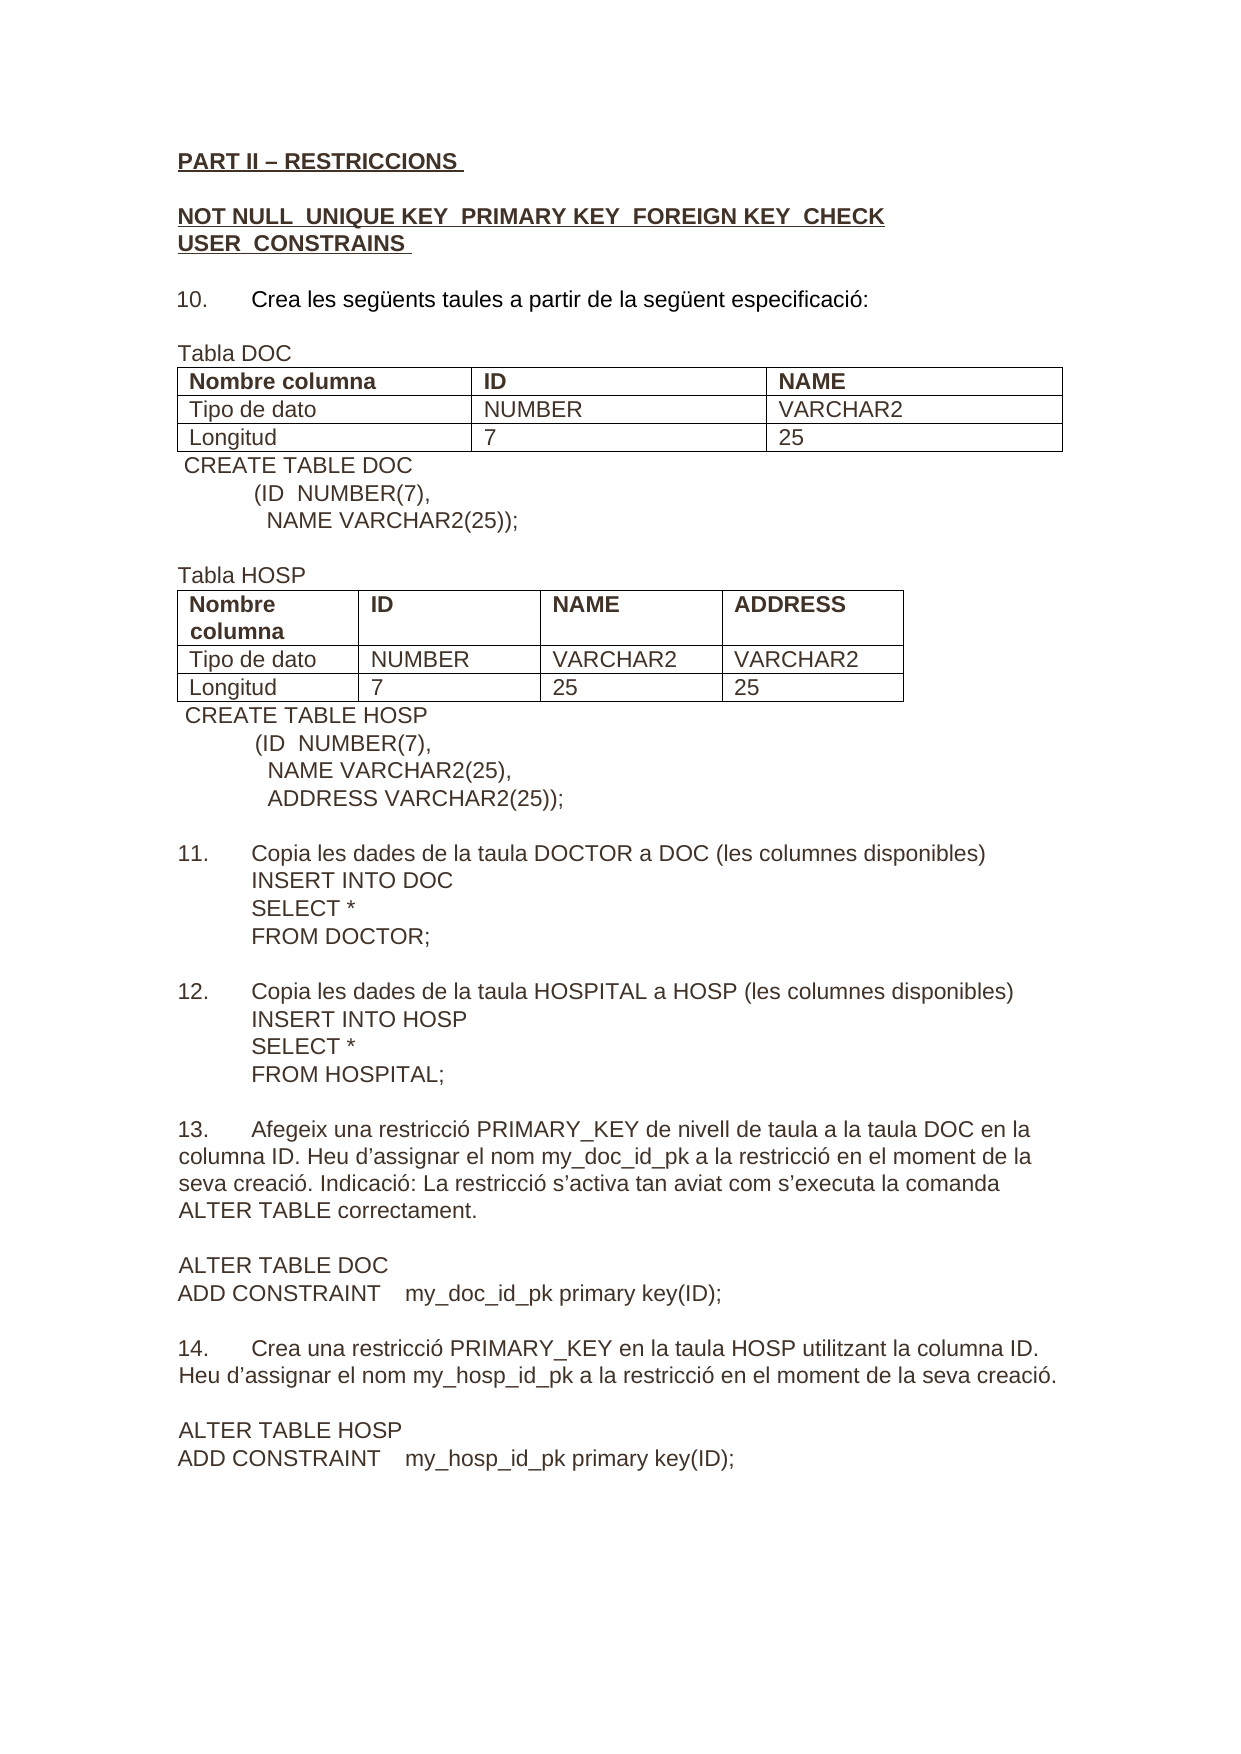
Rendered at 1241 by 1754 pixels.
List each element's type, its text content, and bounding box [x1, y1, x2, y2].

list Crea una restricció PRIMARY_KEY en la taula HOSP utilitzant la columna ID. Heu d’assignar el nom my_hosp_id_pk a la restricció en el moment de la seva creació. [177, 1335, 1063, 1389]
text CREATE TABLE DOC [177, 452, 1063, 478]
text (ID NUMBER(7), [177, 479, 1063, 506]
table_cell VARCHAR2 [767, 396, 1062, 423]
list ALTER TABLE HOSP [177, 1417, 1063, 1444]
table_header NAME [767, 368, 1062, 395]
text INSERT INTO DOC [177, 867, 1063, 894]
text NOT NULL UNIQUE KEY PRIMARY KEY FOREIGN KEY CHECK [177, 203, 1063, 229]
list ALTER TABLE DOC [177, 1252, 1063, 1279]
text NAME VARCHAR2(25)); [177, 507, 1063, 533]
text USER_CONSTRAINS [177, 230, 1063, 257]
table_cell VARCHAR2 [723, 646, 903, 673]
table_header ID [472, 368, 766, 395]
table_cell NUMBER [359, 646, 540, 673]
table_cell 25 [541, 674, 722, 701]
table_cell 25 [767, 424, 1062, 451]
table_header ADDRESS [723, 591, 903, 645]
text SELECT * [178, 1033, 1063, 1059]
text (ID NUMBER(7), [178, 729, 1063, 756]
table_cell VARCHAR2 [541, 646, 722, 673]
list Crea les següents taules a partir de la següent especificació: [176, 286, 1063, 312]
table_header NAME [541, 591, 722, 645]
text Tabla HOSP [177, 562, 1063, 589]
text ADDRESS VARCHAR2(25)); [178, 785, 1063, 811]
table_cell Tipo de dato [178, 646, 358, 673]
text INSERT INTO HOSP [178, 1006, 1063, 1032]
table_cell 7 [472, 424, 766, 451]
list Copia les dades de la taula DOCTOR a DOC (les columnes disponibles) [177, 840, 1063, 866]
table_cell Longitud [178, 674, 358, 701]
text CREATE TABLE HOSP [178, 702, 1063, 728]
text NAME VARCHAR2(25), [178, 757, 1063, 783]
text Tabla DOC [177, 339, 1063, 366]
table_header ID [359, 591, 540, 645]
table_cell Longitud [178, 424, 471, 451]
table_header Nombre columna [178, 368, 471, 395]
list ADD CONSTRAINT my_doc_id_pk primary key(ID); [177, 1280, 1063, 1306]
text FROM DOCTOR; [177, 923, 1063, 949]
table_cell NUMBER [472, 396, 766, 423]
text SELECT * [177, 895, 1063, 921]
table_cell 7 [359, 674, 540, 701]
list ADD CONSTRAINT my_hosp_id_pk primary key(ID); [177, 1445, 1063, 1471]
table_cell Tipo de dato [178, 396, 471, 423]
table_cell 25 [723, 674, 903, 701]
list Afegeix una restricció PRIMARY_KEY de nivell de taula a la taula DOC en la columna ID. Heu d’assignar el nom my_doc_id_pk a la restricció en el moment de la seva creació. Indicació: La restricció s’activa tan aviat com s’executa la comanda ALTER TABLE correctament. [177, 1116, 1063, 1223]
text PART II – RESTRICCIONS [177, 148, 1063, 174]
list Copia les dades de la taula HOSPITAL a HOSP (les columnes disponibles) [177, 978, 1063, 1004]
text FROM HOSPITAL; [178, 1061, 1063, 1087]
table_header Nombre columna [178, 591, 358, 645]
